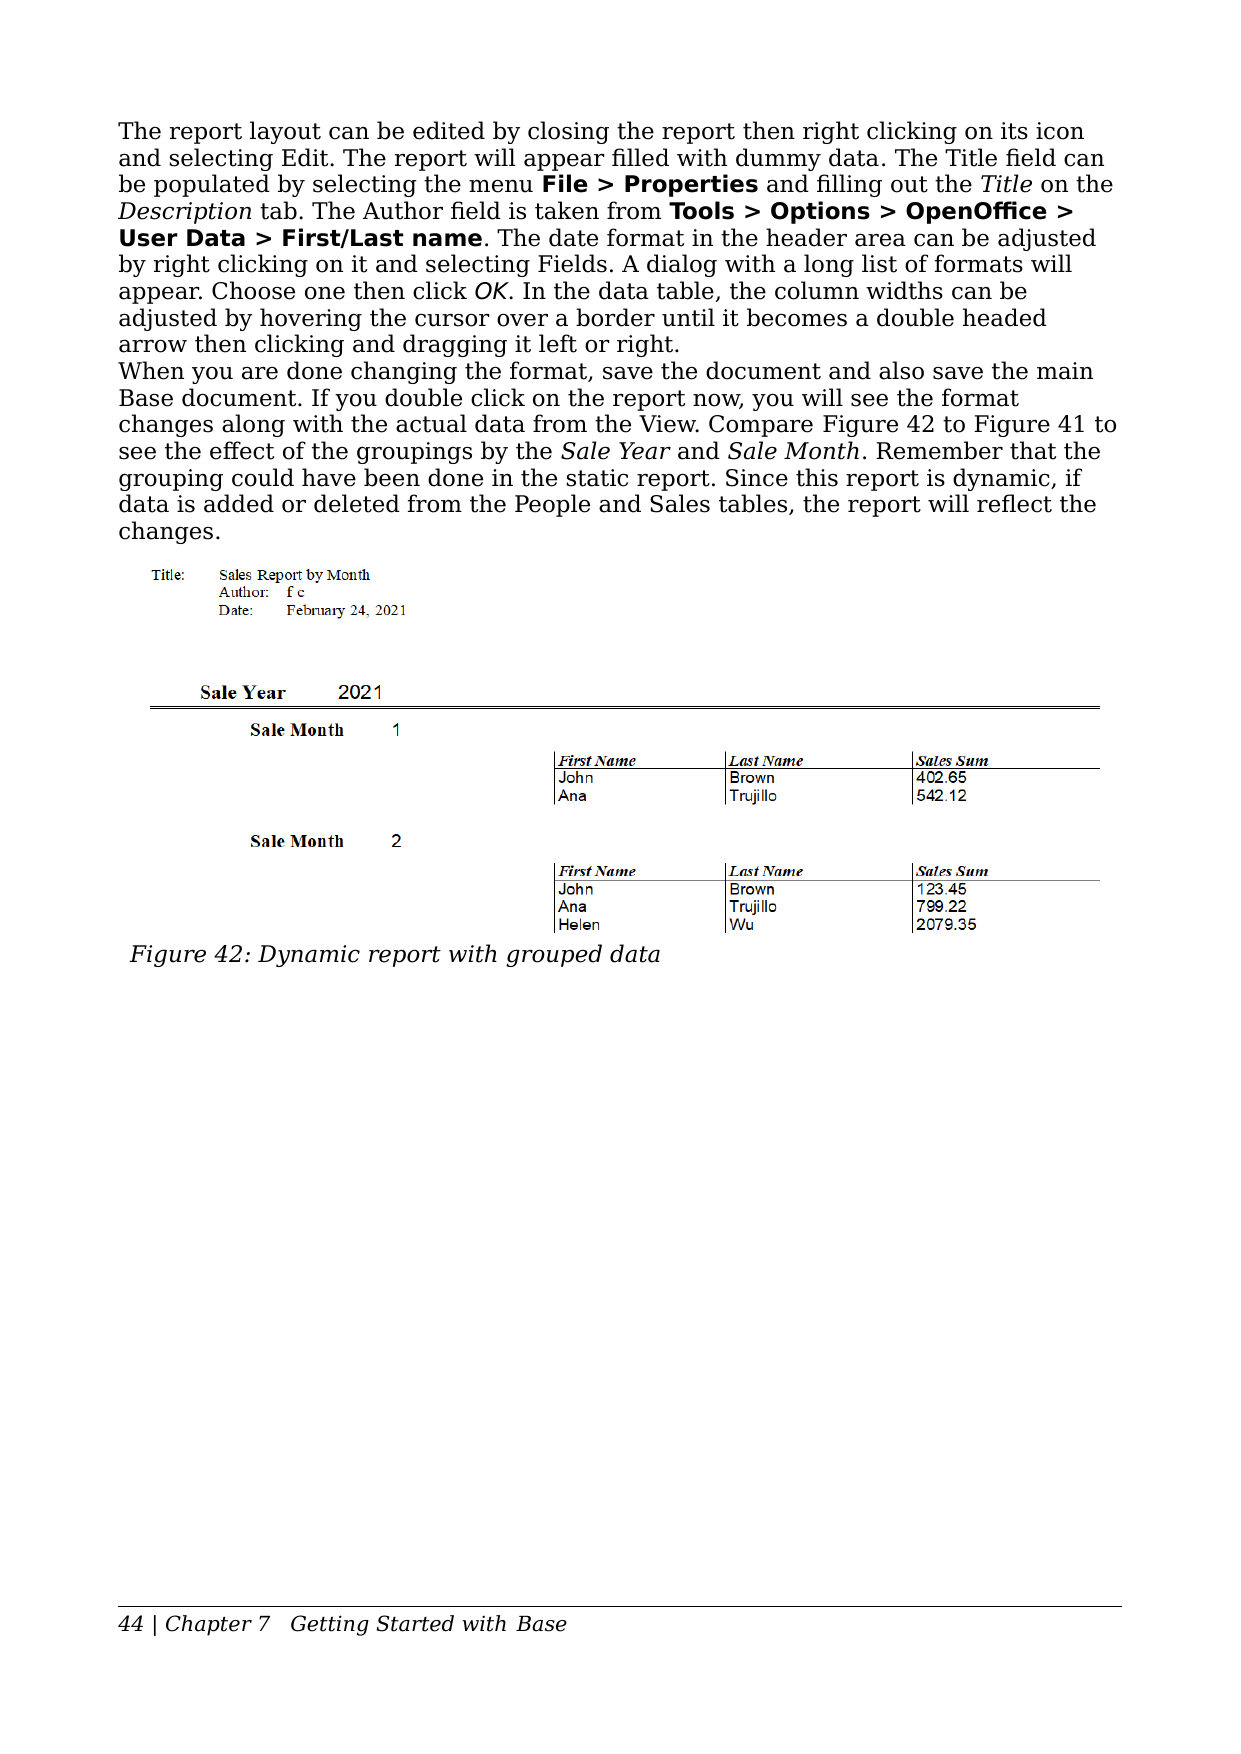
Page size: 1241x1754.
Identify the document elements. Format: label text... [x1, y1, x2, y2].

text The report layout can be edited by closing the report then right clicking on its icon and selecting Edit. The report will appear filled with dummy data. The Title field can be populated by selecting the menu File > Properties and filling out the Title on the Description tab. The Author field is taken from Tools > Options > OpenOffice > User Data > First/Last name. The date format in the header area can be adjusted by right clicking on it and selecting Fields. A dialog with a long list of formats will appear. Choose one then click OK. In the data table, the column widths can be adjusted by hovering the cursor over a border until it becomes a double headed arrow then clicking and dragging it left or right. [118, 118, 1122, 358]
picture [135, 557, 1105, 942]
text When you are done changing the format, save the document and also save the main Base document. If you double click on the report now, you will see the format changes along with the actual data from the View. Compare Figure 42 to Figure 41 to see the effect of the groupings by the Sale Year and Sale Month. Remember that the grouping could have been done in the static report. Since this report is dynamic, if data is added or deleted from the People and Sales tables, the report will reflect the changes. [118, 358, 1122, 545]
text Figure 42: Dynamic report with grouped data [130, 557, 1110, 968]
